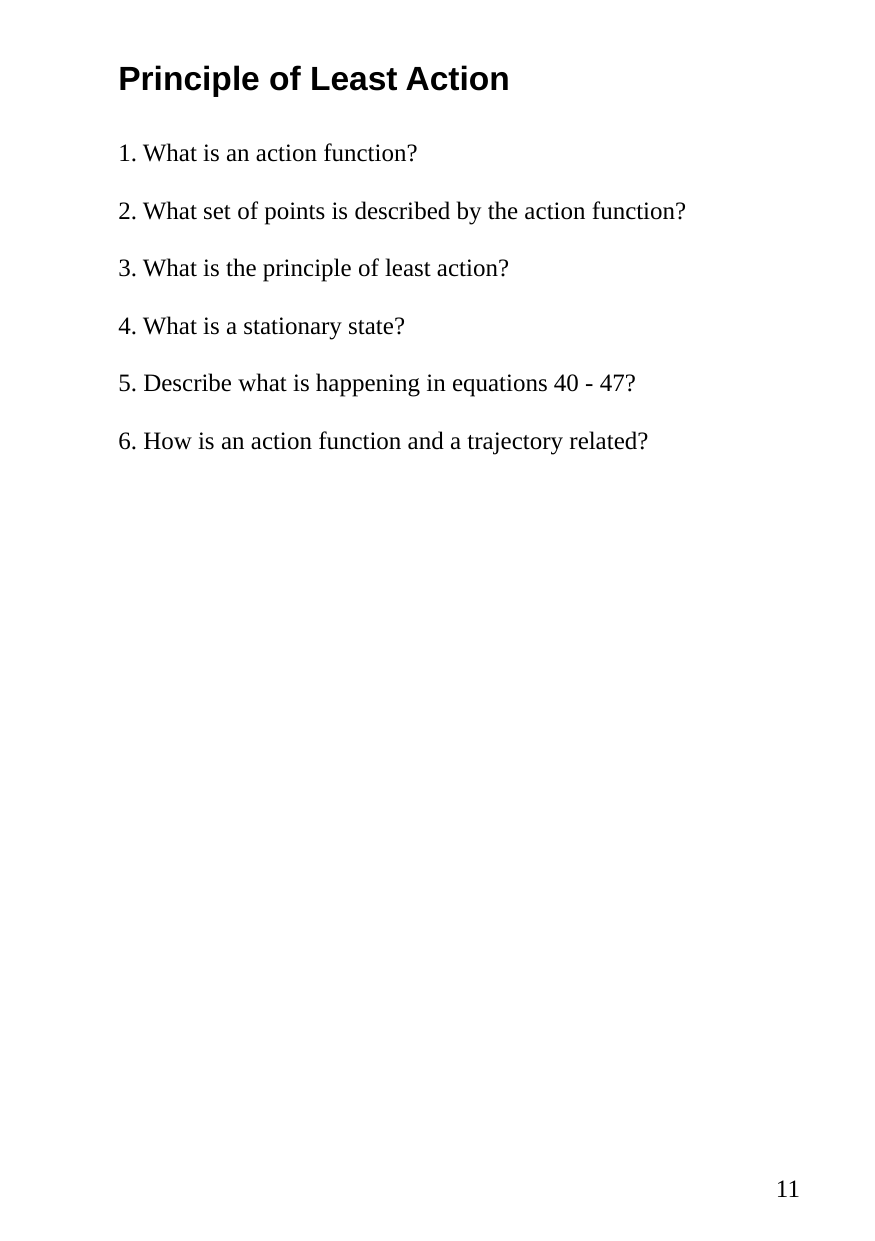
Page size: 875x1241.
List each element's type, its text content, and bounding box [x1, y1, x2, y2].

text 5. Describe what is happening in equations 40 - 47? [118, 368, 762, 397]
text 1. What is an action function? [118, 138, 762, 167]
text 3. What is the principle of least action? [118, 253, 762, 282]
text 6. How is an action function and a trajectory related? [118, 426, 762, 454]
subtitle Principle of Least Action [118, 58, 799, 97]
text 4. What is a stationary state? [118, 311, 762, 339]
text 2. What set of points is described by the action function? [118, 196, 762, 224]
